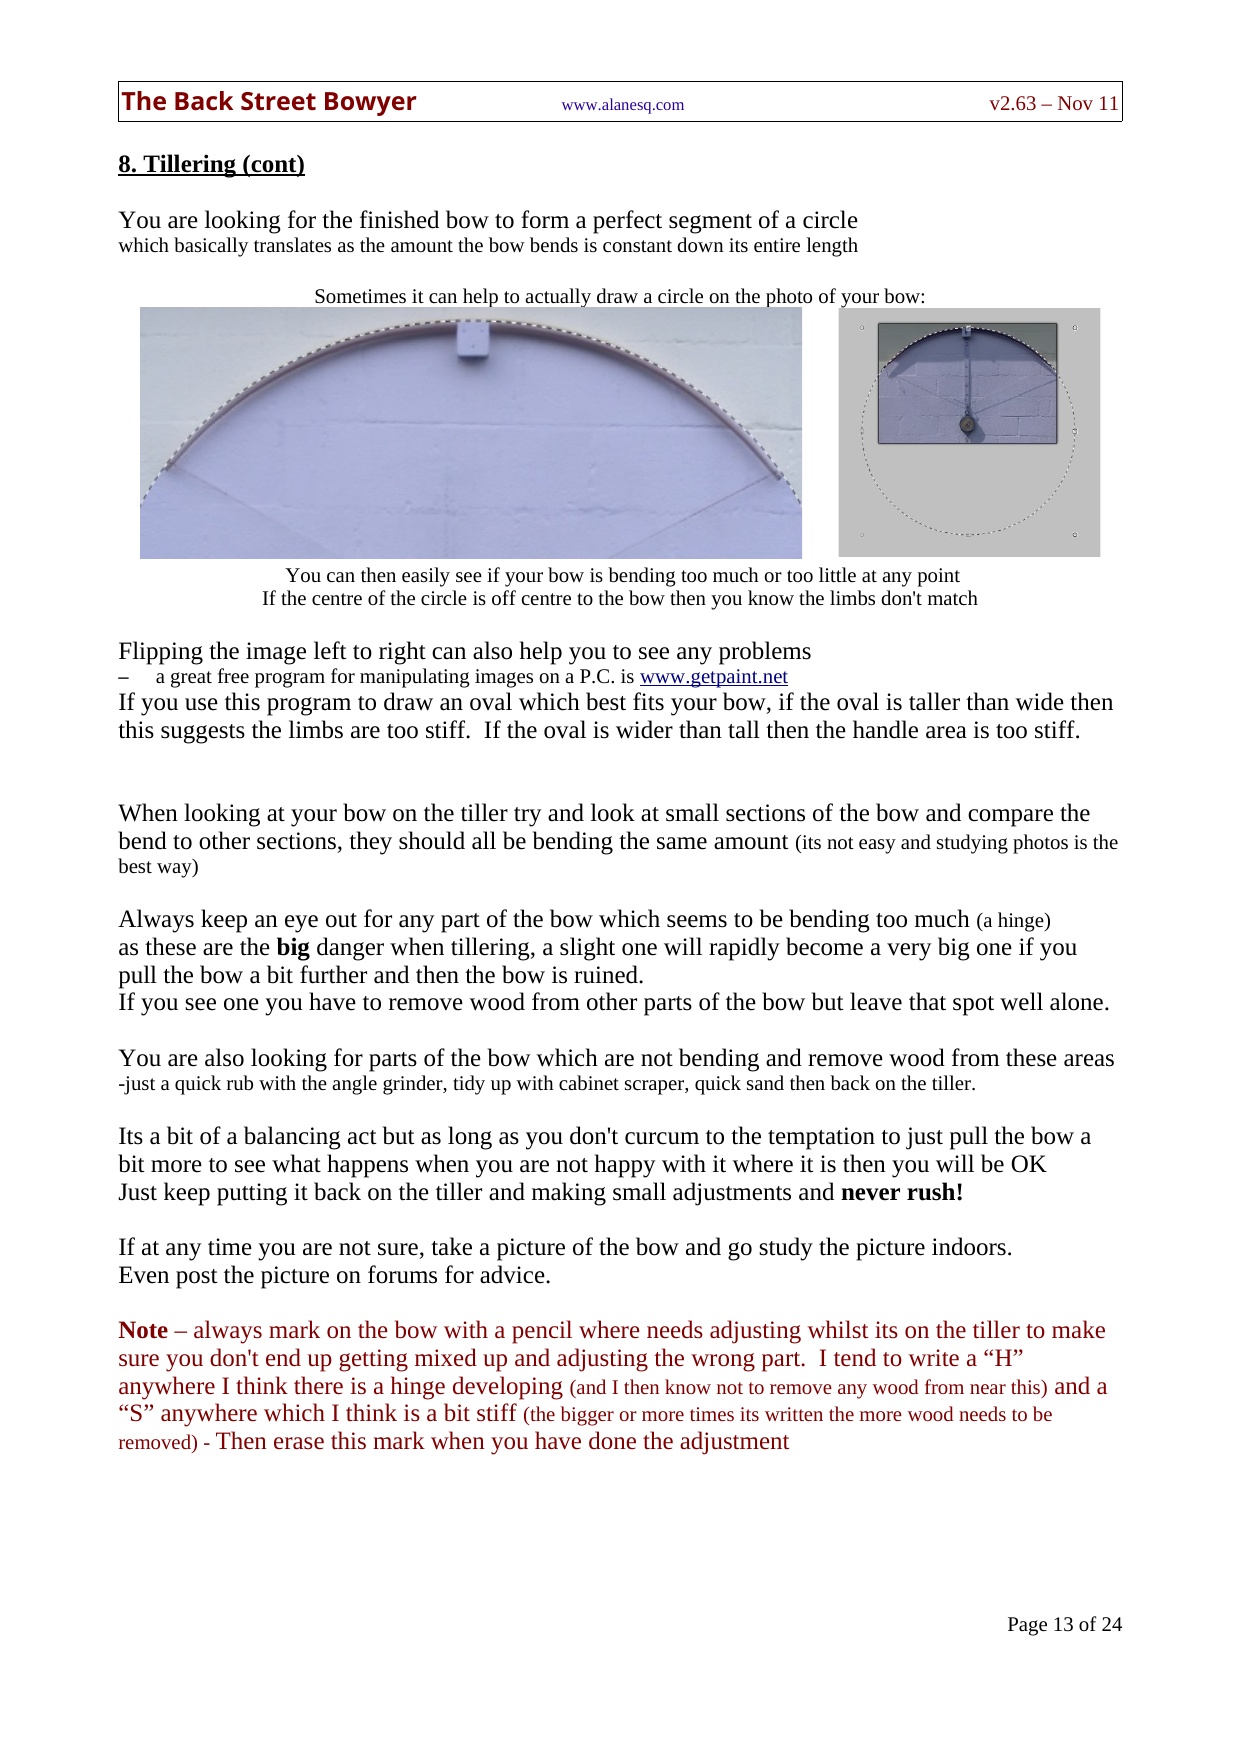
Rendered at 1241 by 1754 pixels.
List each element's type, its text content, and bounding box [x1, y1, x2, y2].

picture [838, 308, 1101, 557]
text Its a bit of a balancing act but as long as you don't curcum to the temptation to just pull the bow a bit more to see what happens when you are not happy with it where it is then you will be OK [118, 1122, 1122, 1178]
text You are looking for the finished bow to form a perfect segment of a circle which basically translates as the amount the bow bends is constant down its entire length [118, 206, 1122, 257]
list a great free program for manipulating images on a P.C. is www.getpaint.net [118, 665, 1122, 688]
text 8. Tillering (cont) [118, 151, 1122, 178]
text You can then easily see if your bow is bending too much or too little at any point If the centre of the circle is off centre to the bow then you know the limbs don't match [118, 563, 1122, 610]
text When looking at your bow on the tiller try and look at small sections of the bow and compare the bend to other sections, they should all be bending the same amount (its not easy and studying photos is the best way) [118, 799, 1122, 878]
text If you use this program to draw an oval which best fits your bow, if the oval is taller than wide then this suggests the limbs are too stiff. If the oval is wider than tall then the handle area is too stiff. [118, 688, 1122, 744]
text Just keep putting it back on the tiller and making small adjustments and never rush! [118, 1178, 1122, 1206]
text -just a quick rub with the angle grinder, tidy up with cabinet scraper, quick sand then back on the tiller. [118, 1072, 1122, 1095]
text If you see one you have to remove wood from other parts of the bow but leave that spot well alone. [118, 988, 1122, 1016]
text You are also looking for parts of the bow which are not bending and remove wood from these areas [118, 1044, 1122, 1072]
text Note – always mark on the bow with a pencil where needs adjusting whilst its on the tiller to make sure you don't end up getting mixed up and adjusting the wrong part. I tend to write a “H” anywhere I think there is a hinge developing (and I then know not to remove any wood from near this) and a “S” anywhere which I think is a bit stiff (the bigger or more times its written the more wood needs to be removed) - Then erase this mark when you have done the adjustment [118, 1316, 1122, 1455]
text as these are the big danger when tillering, a slight one will rapidly become a very big one if you pull the bow a bit further and then the bow is ruined. [118, 933, 1122, 988]
picture [140, 307, 803, 559]
text Always keep an eye out for any part of the bow which seems to be bending too much (a hinge) [118, 905, 1122, 933]
text If at any time you are not sure, take a picture of the bow and go study the picture indoors. [118, 1233, 1122, 1261]
text Flipping the image left to right can also help you to see any problems [118, 637, 1122, 665]
text Even post the picture on forums for advice. [118, 1261, 1122, 1289]
text Sometimes it can help to actually draw a circle on the photo of your bow: [118, 284, 1122, 308]
